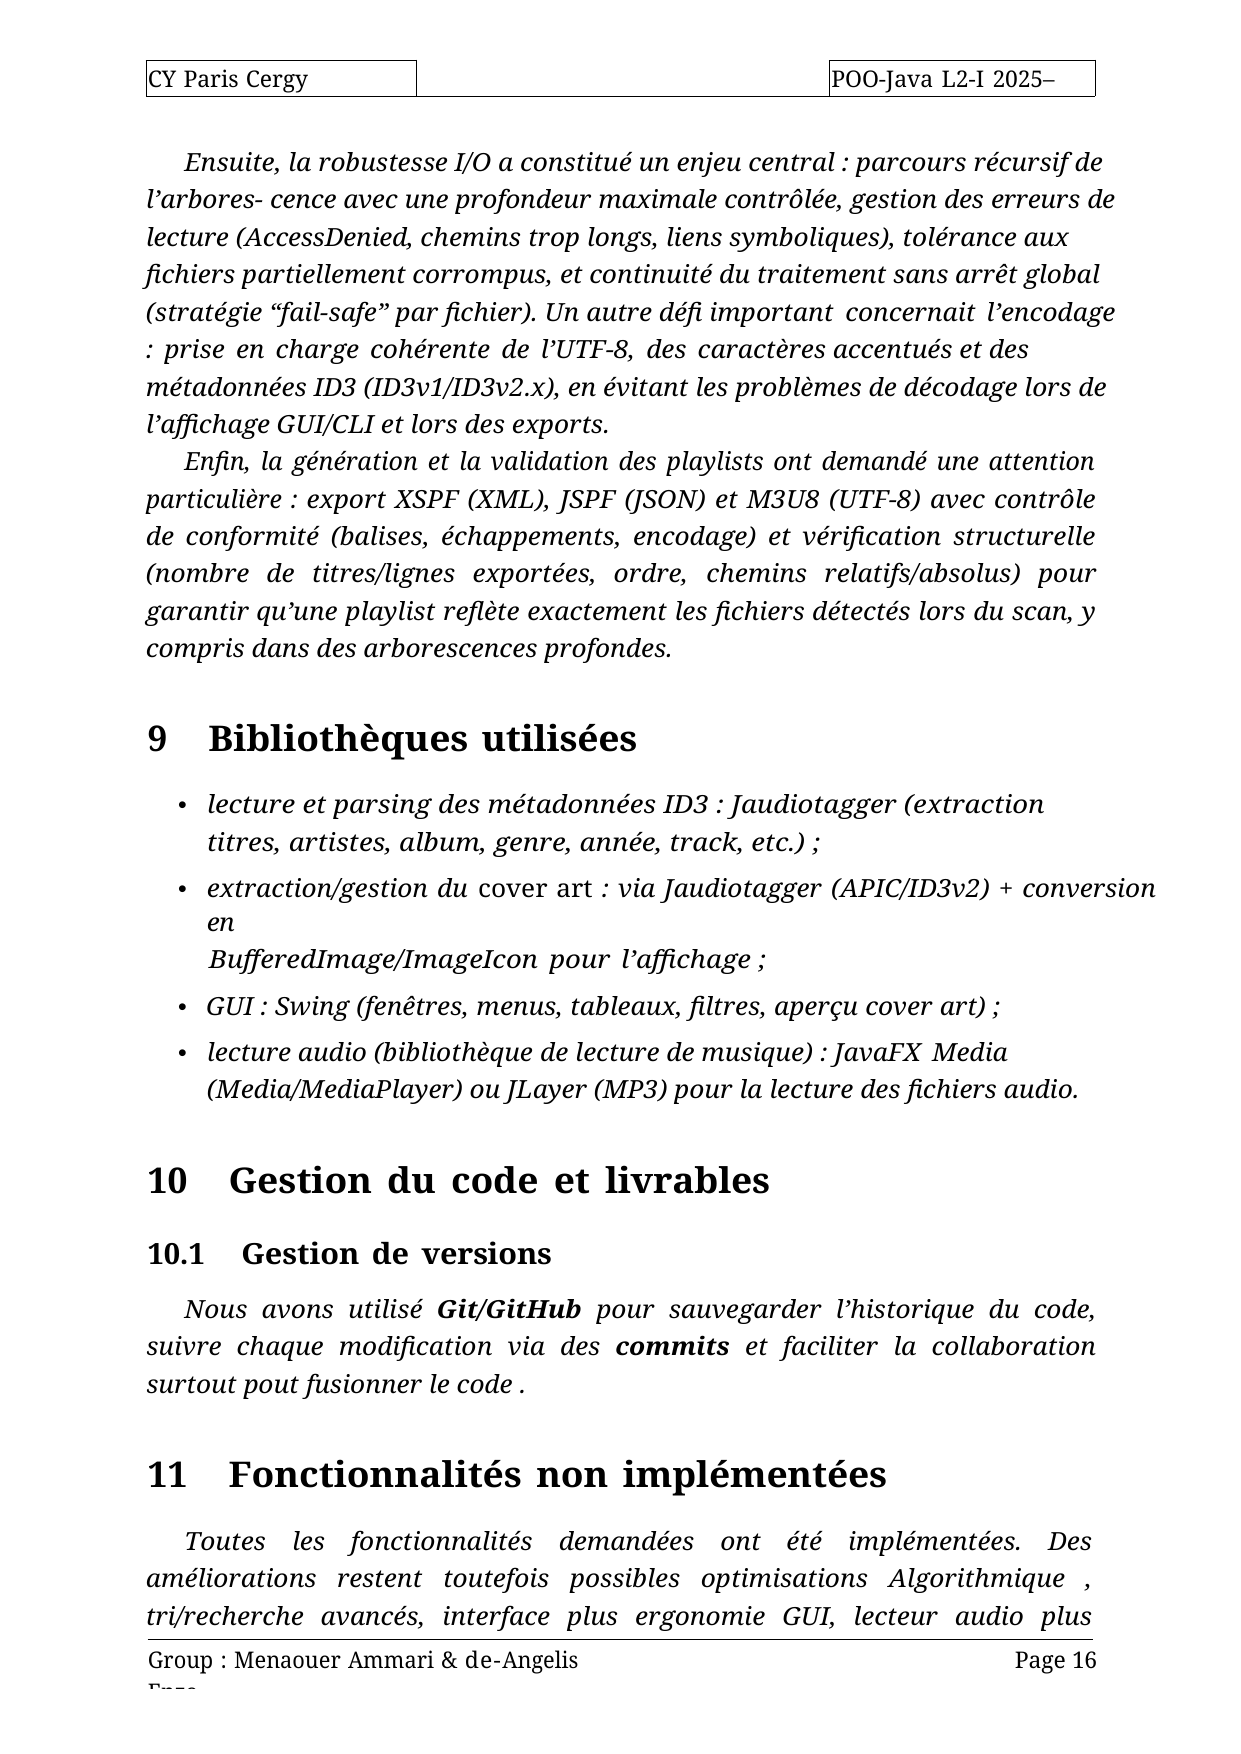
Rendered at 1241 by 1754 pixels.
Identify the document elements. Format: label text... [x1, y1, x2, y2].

text BufferedImage/ImageIcon pour l’affichage ; [208, 942, 1180, 976]
list lecture et parsing des métadonnées ID3 : Jaudiotagger (extraction titres, artistes, album, genre, année, track, etc.) ; [178, 787, 1096, 858]
subtitle Bibliothèques utilisées [147, 714, 1180, 762]
subtitle Gestion de versions [147, 1233, 1180, 1273]
text Ensuite, la robustesse I/O a constitué un enjeu central : parcours récursif de l’arbores- cence avec une profondeur maximale contrôlée, gestion des erreurs de lecture (AccessDenied, chemins trop longs, liens symboliques), tolérance aux fichiers partiellement corrompus, et continuité du traitement sans arrêt global (stratégie “fail-safe” par fichier). Un autre défi important concernait l’encodage : prise en charge cohérente de l’UTF-8, des caractères accentués et des métadonnées ID3 (ID3v1/ID3v2.x), en évitant les problèmes de décodage lors de l’affichage GUI/CLI et lors des exports. [146, 145, 1125, 441]
list extraction/gestion du cover art : via Jaudiotagger (APIC/ID3v2) + conversion en [178, 870, 1180, 938]
text Enfin, la génération et la validation des playlists ont demandé une attention particulière : export XSPF (XML), JSPF (JSON) et M3U8 (UTF-8) avec contrôle de conformité (balises, échappements, encodage) et vérification structurelle (nombre de titres/lignes exportées, ordre, chemins relatifs/absolus) pour garantir qu’une playlist reflète exactement les fichiers détectés lors du scan, y compris dans des arborescences profondes. [146, 444, 1096, 665]
list lecture audio (bibliothèque de lecture de musique) : JavaFX Media (Media/MediaPlayer) ou JLayer (MP3) pour la lecture des fichiers audio. [178, 1034, 1130, 1106]
subtitle Gestion du code et livrables [147, 1155, 1180, 1204]
text Toutes les fonctionnalités demandées ont été implémentées. Des améliorations restent toutefois possibles optimisations Algorithmique , tri/recherche avancés, interface plus ergonomie GUI, lecteur audio plus [146, 1523, 1093, 1632]
subtitle Fonctionnalités non implémentées [147, 1450, 1180, 1498]
list GUI : Swing (fenêtres, menus, tableaux, filtres, aperçu cover art) ; [178, 988, 1180, 1022]
text Nous avons utilisé Git/GitHub pour sauvegarder l’historique du code, suivre chaque modification via des commits et faciliter la collaboration surtout pout fusionner le code . [146, 1292, 1097, 1400]
